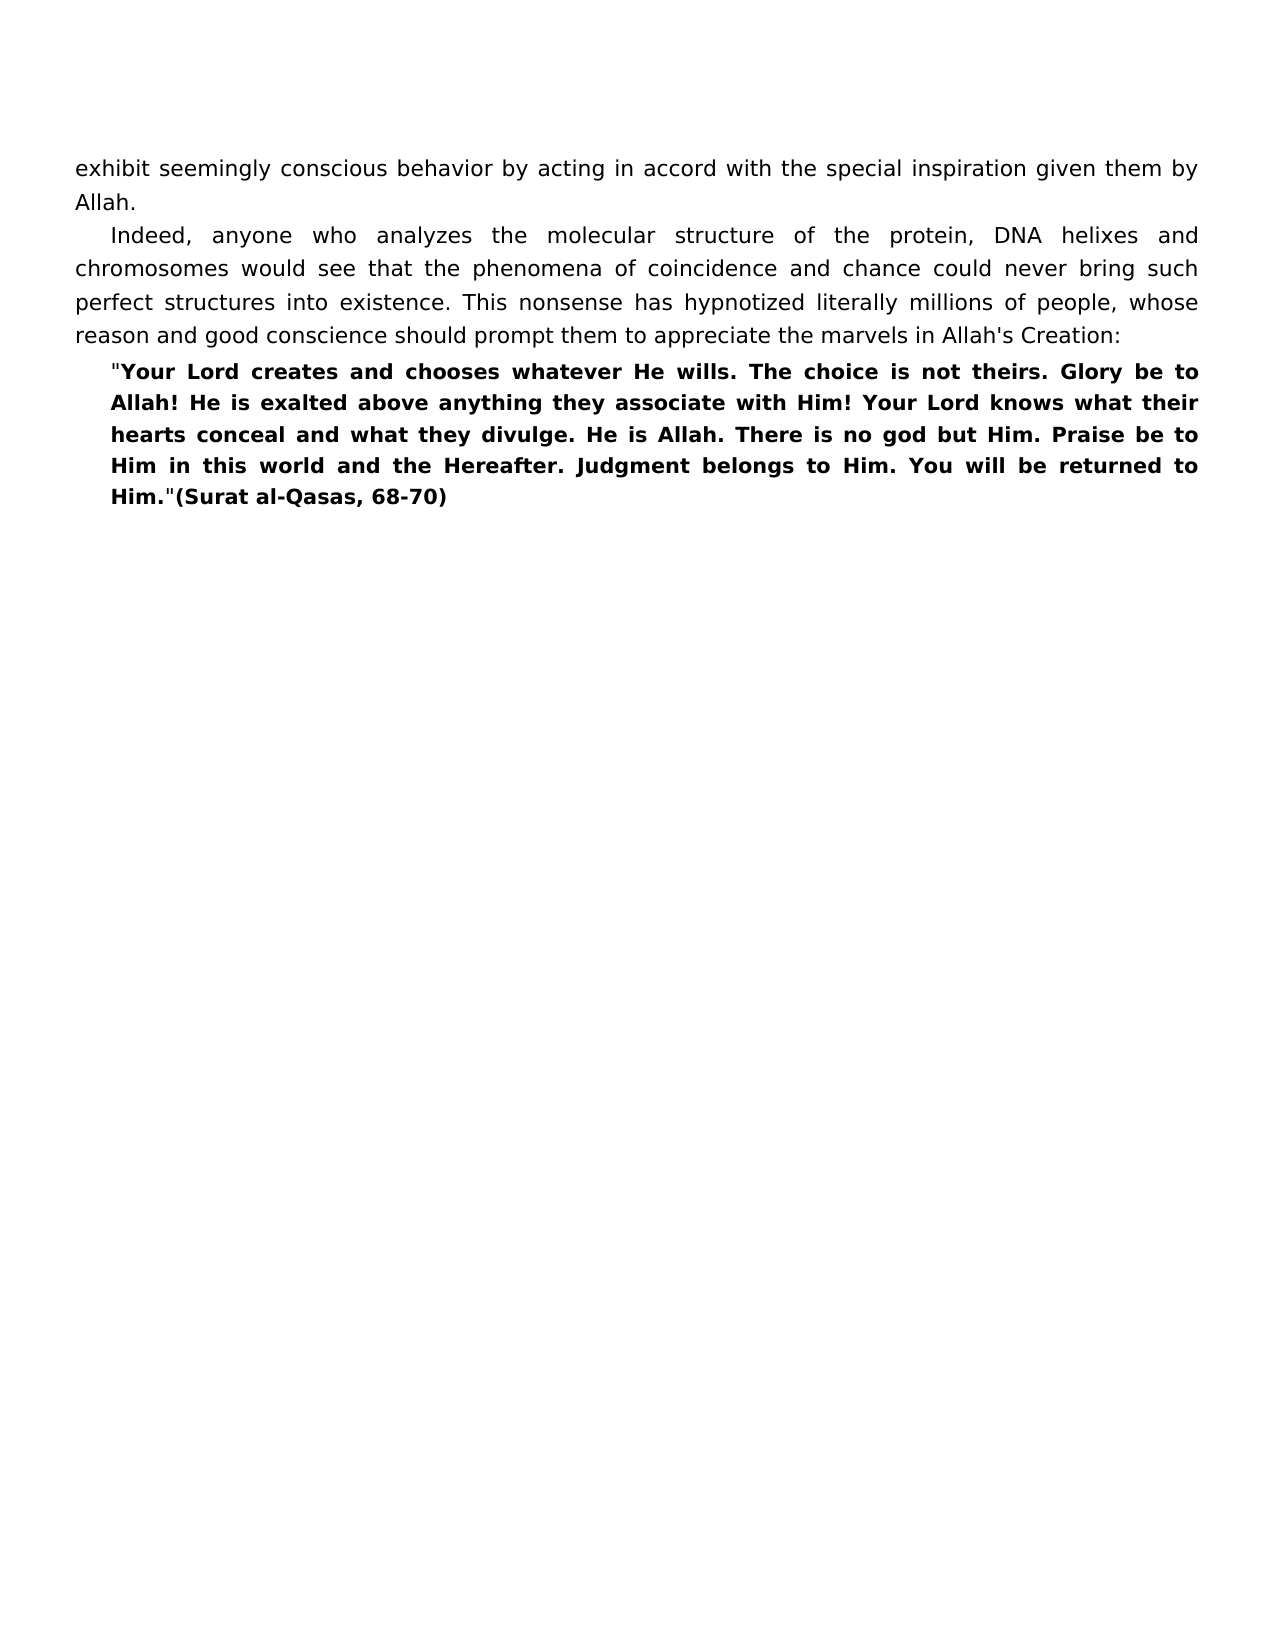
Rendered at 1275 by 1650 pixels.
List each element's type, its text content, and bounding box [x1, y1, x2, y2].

text exhibit seemingly conscious behavior by acting in accord with the special inspiration given them by Allah. [75, 150, 1200, 217]
text "Your Lord creates and chooses whatever He wills. The choice is not theirs. Glory be to Allah! He is exalted above anything they associate with Him! Your Lord knows what their hearts conceal and what they divulge. He is Allah. There is no god but Him. Praise be to Him in this world and the Hereafter. Judgment belongs to Him. You will be returned to Him."(Surat al-Qasas, 68-70) [110, 354, 1200, 511]
text Indeed, anyone who analyzes the molecular structure of the protein, DNA helixes and chromosomes would see that the phenomena of coincidence and chance could never bring such perfect structures into existence. This nonsense has hypnotized literally millions of people, whose reason and good conscience should prompt them to appreciate the marvels in Allah's Creation: [75, 217, 1200, 350]
